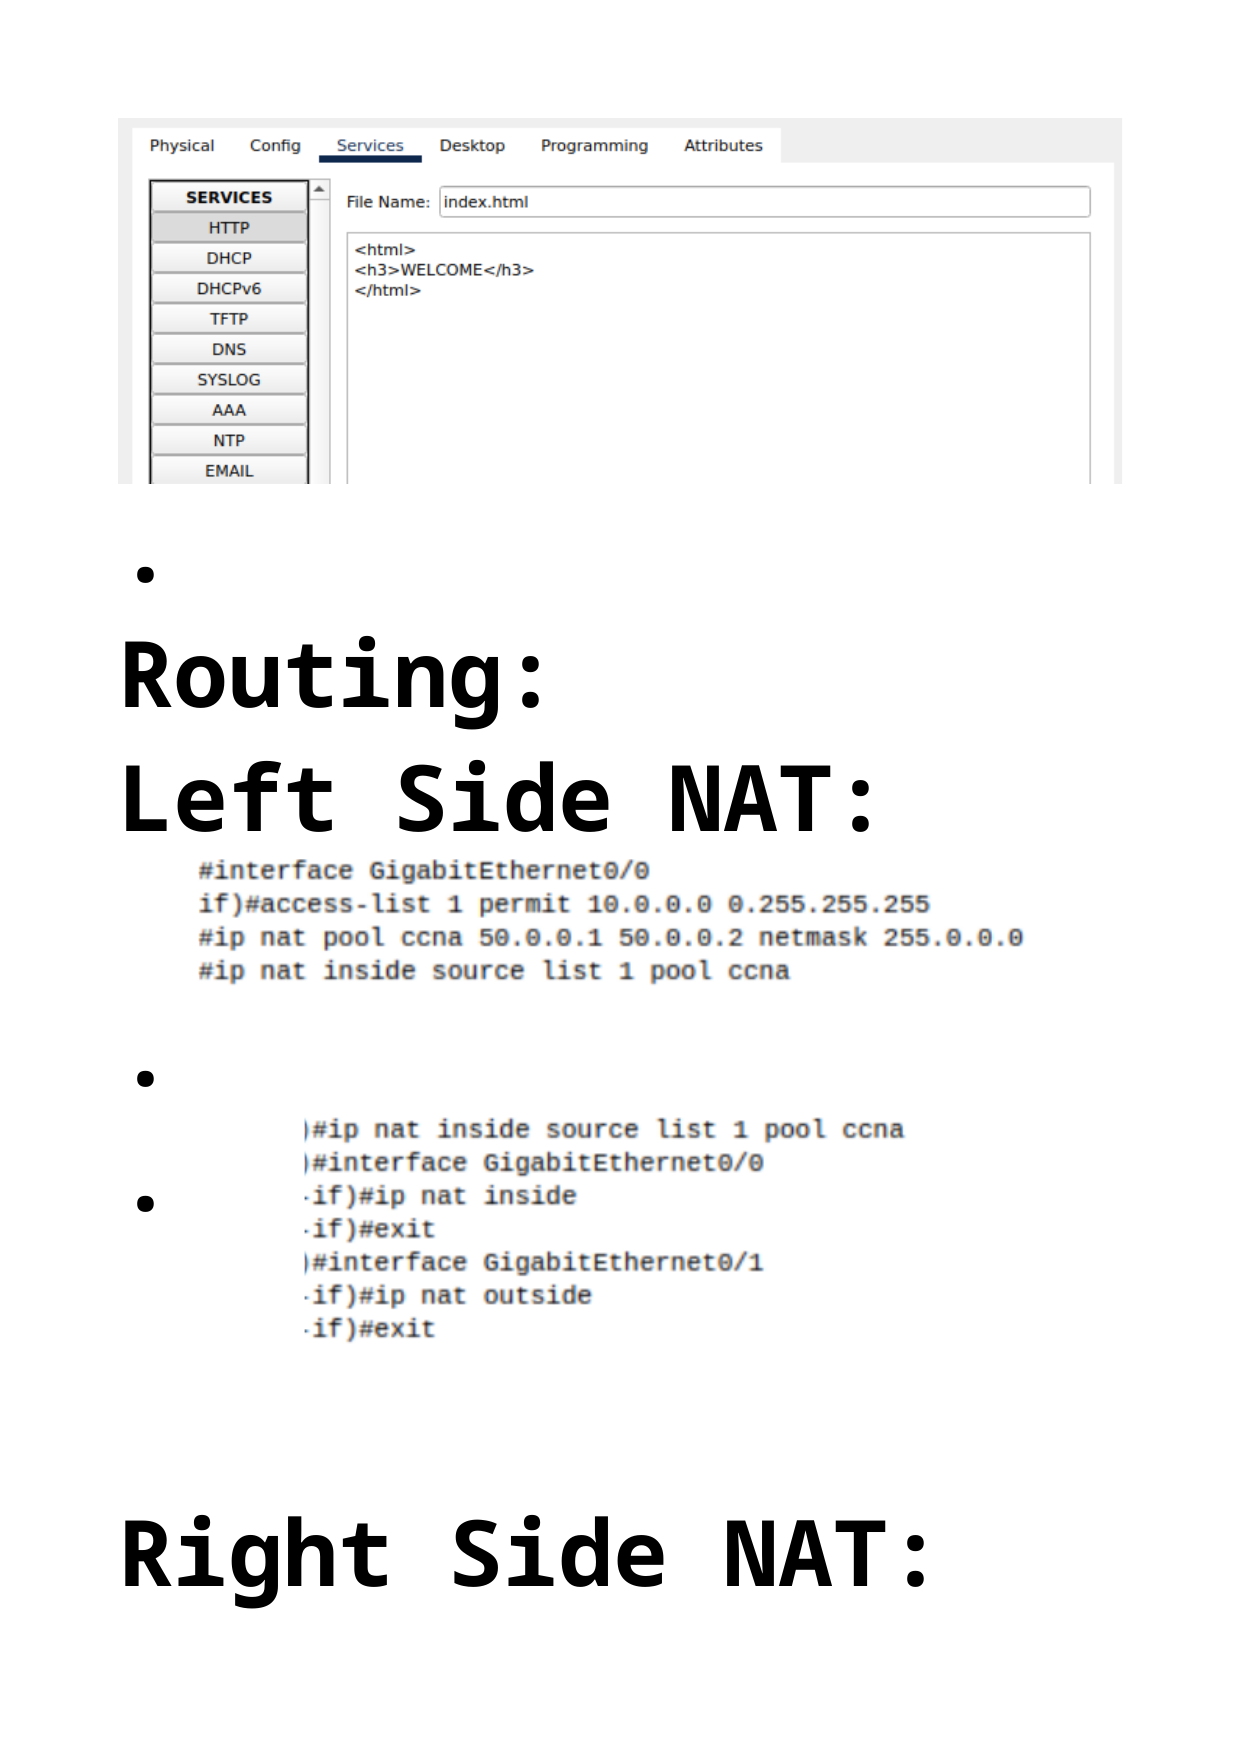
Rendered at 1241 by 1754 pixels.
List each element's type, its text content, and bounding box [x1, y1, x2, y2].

text [936, 1113, 1122, 1238]
picture [198, 858, 1042, 989]
text . [118, 484, 1122, 609]
text . [118, 1113, 304, 1238]
text . [118, 859, 1122, 1113]
text Right Side NAT: [118, 1488, 1122, 1613]
text Left Side NAT: [118, 734, 1122, 859]
text Routing: [118, 609, 1122, 734]
picture [118, 118, 1123, 484]
picture [304, 1113, 936, 1350]
